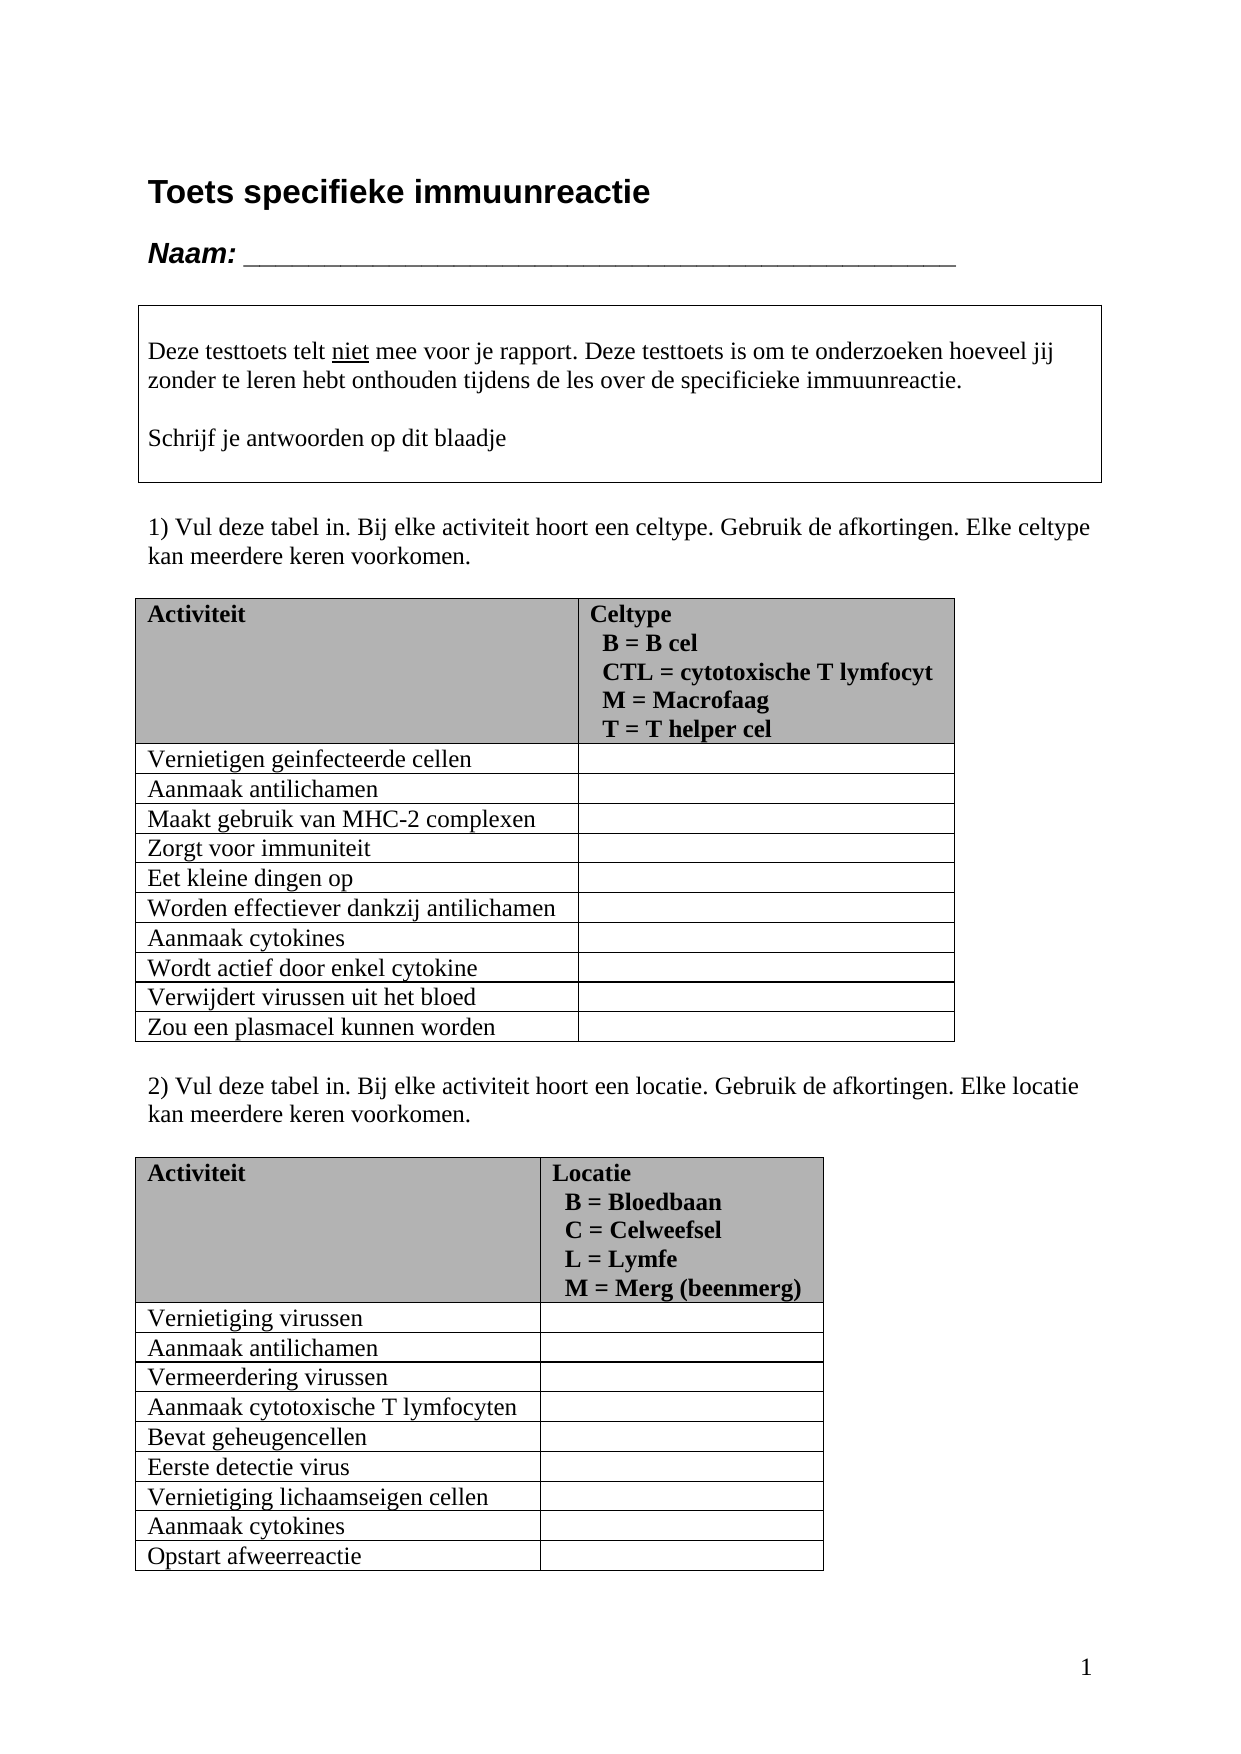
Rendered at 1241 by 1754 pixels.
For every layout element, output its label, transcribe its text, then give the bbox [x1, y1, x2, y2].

table_cell Vermeerdering virussen [136, 1363, 540, 1391]
text 1) Vul deze tabel in. Bij elke activiteit hoort een celtype. Gebruik de afkortingen. Elke celtype kan meerdere keren voorkomen. [148, 512, 1093, 569]
table_cell [541, 1392, 823, 1421]
table_cell [579, 953, 954, 981]
table_cell Vernietiging lichaamseigen cellen [136, 1482, 540, 1510]
table_cell [541, 1303, 823, 1332]
table_cell Worden effectiever dankzij antilichamen [136, 893, 578, 922]
table_cell [541, 1511, 823, 1540]
table_cell [579, 1012, 954, 1041]
table_cell [541, 1541, 823, 1570]
table_cell [579, 983, 954, 1011]
table_cell Verwijdert virussen uit het bloed [136, 983, 578, 1011]
text 2) Vul deze tabel in. Bij elke activiteit hoort een locatie. Gebruik de afkortingen. Elke locatie kan meerdere keren voorkomen. [148, 1071, 1093, 1128]
table_cell Aanmaak cytokines [136, 1511, 540, 1540]
table_cell Bevat geheugencellen [136, 1422, 540, 1451]
table_cell [579, 923, 954, 952]
table_cell Opstart afweerreactie [136, 1541, 540, 1570]
table_header Celtype B = B cel CTL = cytotoxische T lymfocyt M = Macrofaag T = T helper cel [579, 599, 954, 743]
table_cell Aanmaak cytotoxische T lymfocyten [136, 1392, 540, 1421]
table_cell [541, 1452, 823, 1481]
table_cell [579, 893, 954, 922]
text Schrijf je antwoorden op dit blaadje [148, 423, 1093, 451]
table_cell [579, 774, 954, 803]
table_header Locatie B = Bloedbaan C = Celweefsel L = Lymfe M = Merg (beenmerg) [541, 1158, 823, 1302]
table_cell [541, 1422, 823, 1451]
subtitle Naam: ____________________________________________ [148, 236, 1093, 269]
subtitle Toets specifieke immuunreactie [148, 173, 1093, 211]
table_cell Maakt gebruik van MHC-2 complexen [136, 804, 578, 832]
table_cell Aanmaak antilichamen [136, 1333, 540, 1361]
table_cell Zou een plasmacel kunnen worden [136, 1012, 578, 1041]
table_cell [541, 1333, 823, 1361]
table_cell [541, 1482, 823, 1510]
table_cell Wordt actief door enkel cytokine [136, 953, 578, 981]
text Deze testtoets telt niet mee voor je rapport. Deze testtoets is om te onderzoeken hoeveel jij zonder te leren hebt onthouden tijdens de les over de specificieke immuunreactie. [148, 336, 1093, 394]
table_cell Eet kleine dingen op [136, 863, 578, 892]
table_cell Zorgt voor immuniteit [136, 834, 578, 862]
table_cell [579, 804, 954, 832]
table_cell [579, 744, 954, 773]
table_cell Vernietigen geinfecteerde cellen [136, 744, 578, 773]
table_cell Aanmaak antilichamen [136, 774, 578, 803]
table_cell Eerste detectie virus [136, 1452, 540, 1481]
table_cell Vernietiging virussen [136, 1303, 540, 1332]
table_cell Aanmaak cytokines [136, 923, 578, 952]
table_cell [541, 1363, 823, 1391]
table_cell [579, 834, 954, 862]
table_header Activiteit [136, 1158, 540, 1302]
table_cell [579, 863, 954, 892]
table_header Activiteit [136, 599, 578, 743]
